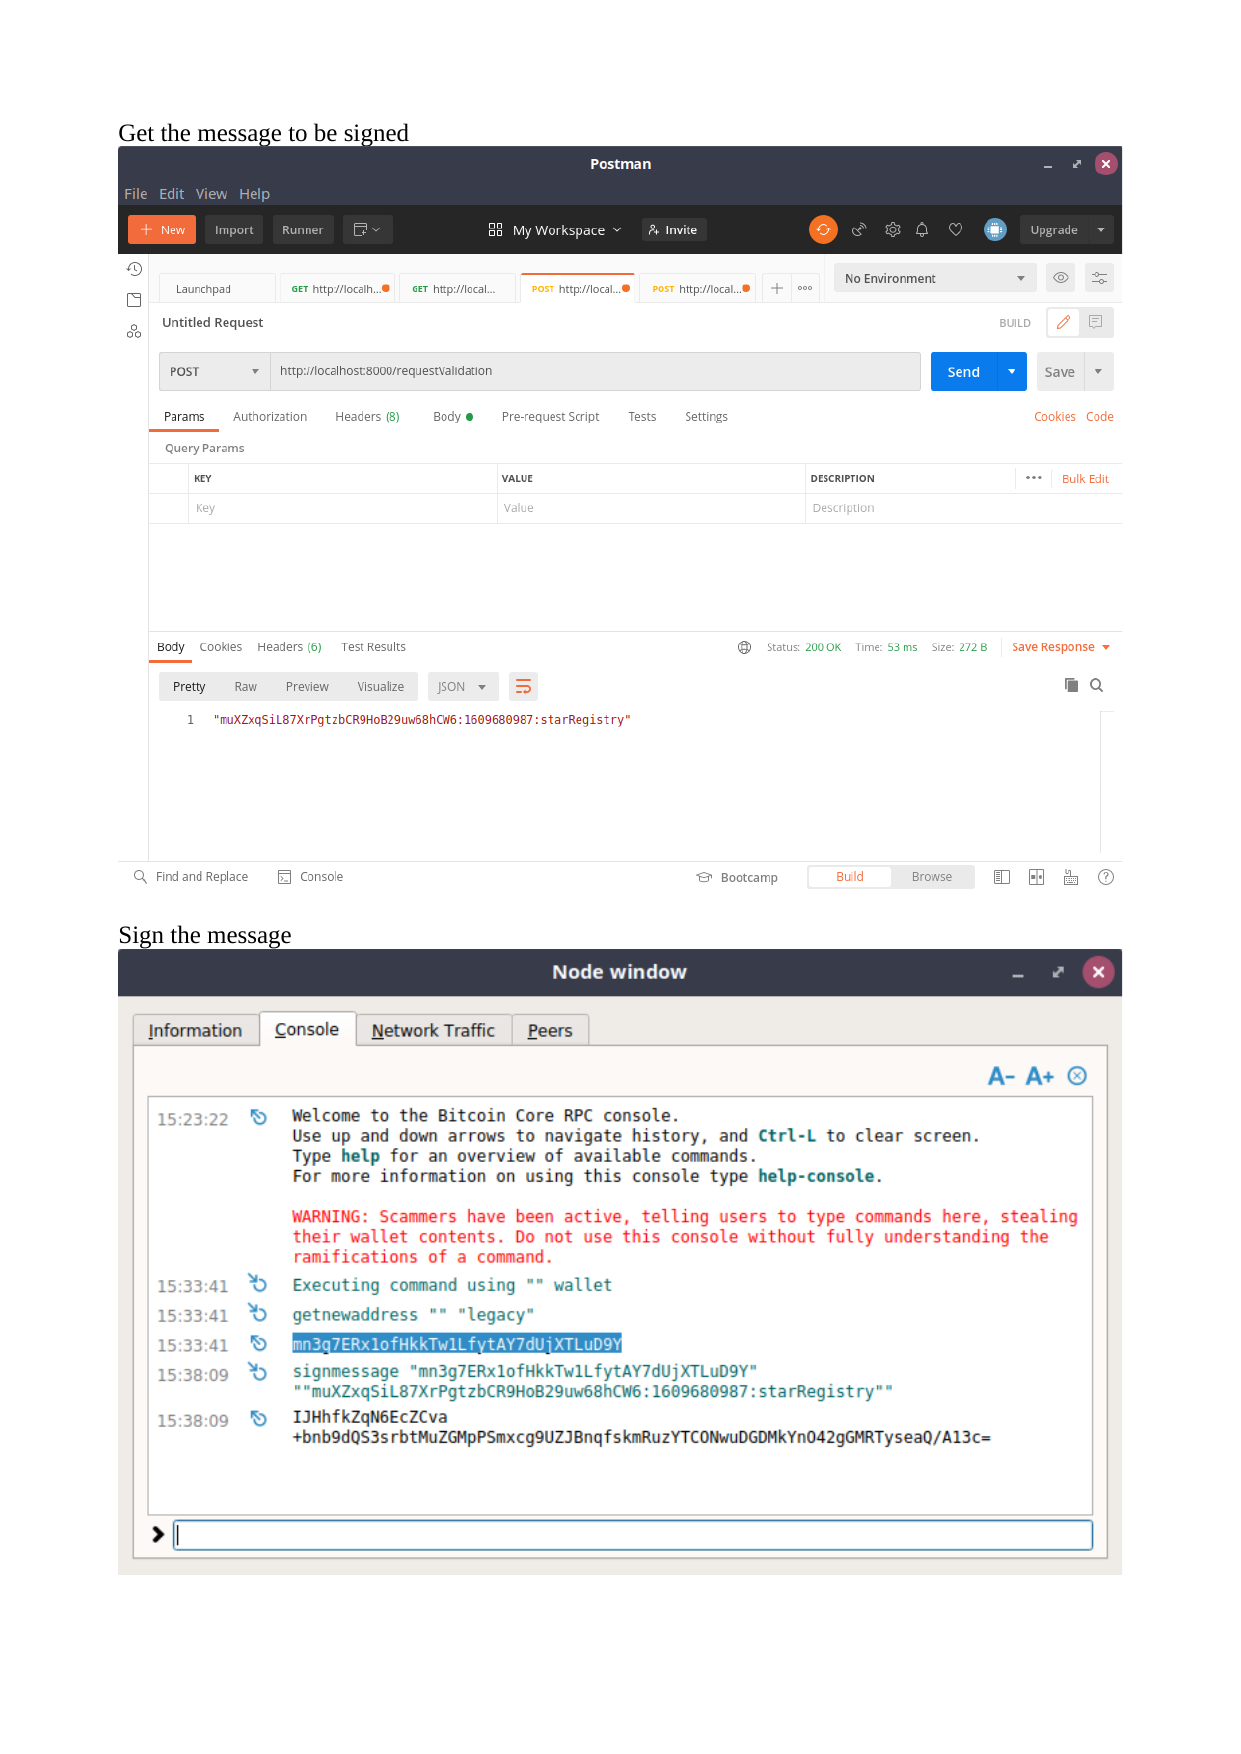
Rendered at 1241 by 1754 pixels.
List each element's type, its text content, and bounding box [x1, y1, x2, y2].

text Sign the message [118, 920, 1122, 949]
picture [118, 949, 1123, 1575]
text Get the message to be signed [118, 118, 1122, 146]
picture [118, 146, 1123, 892]
